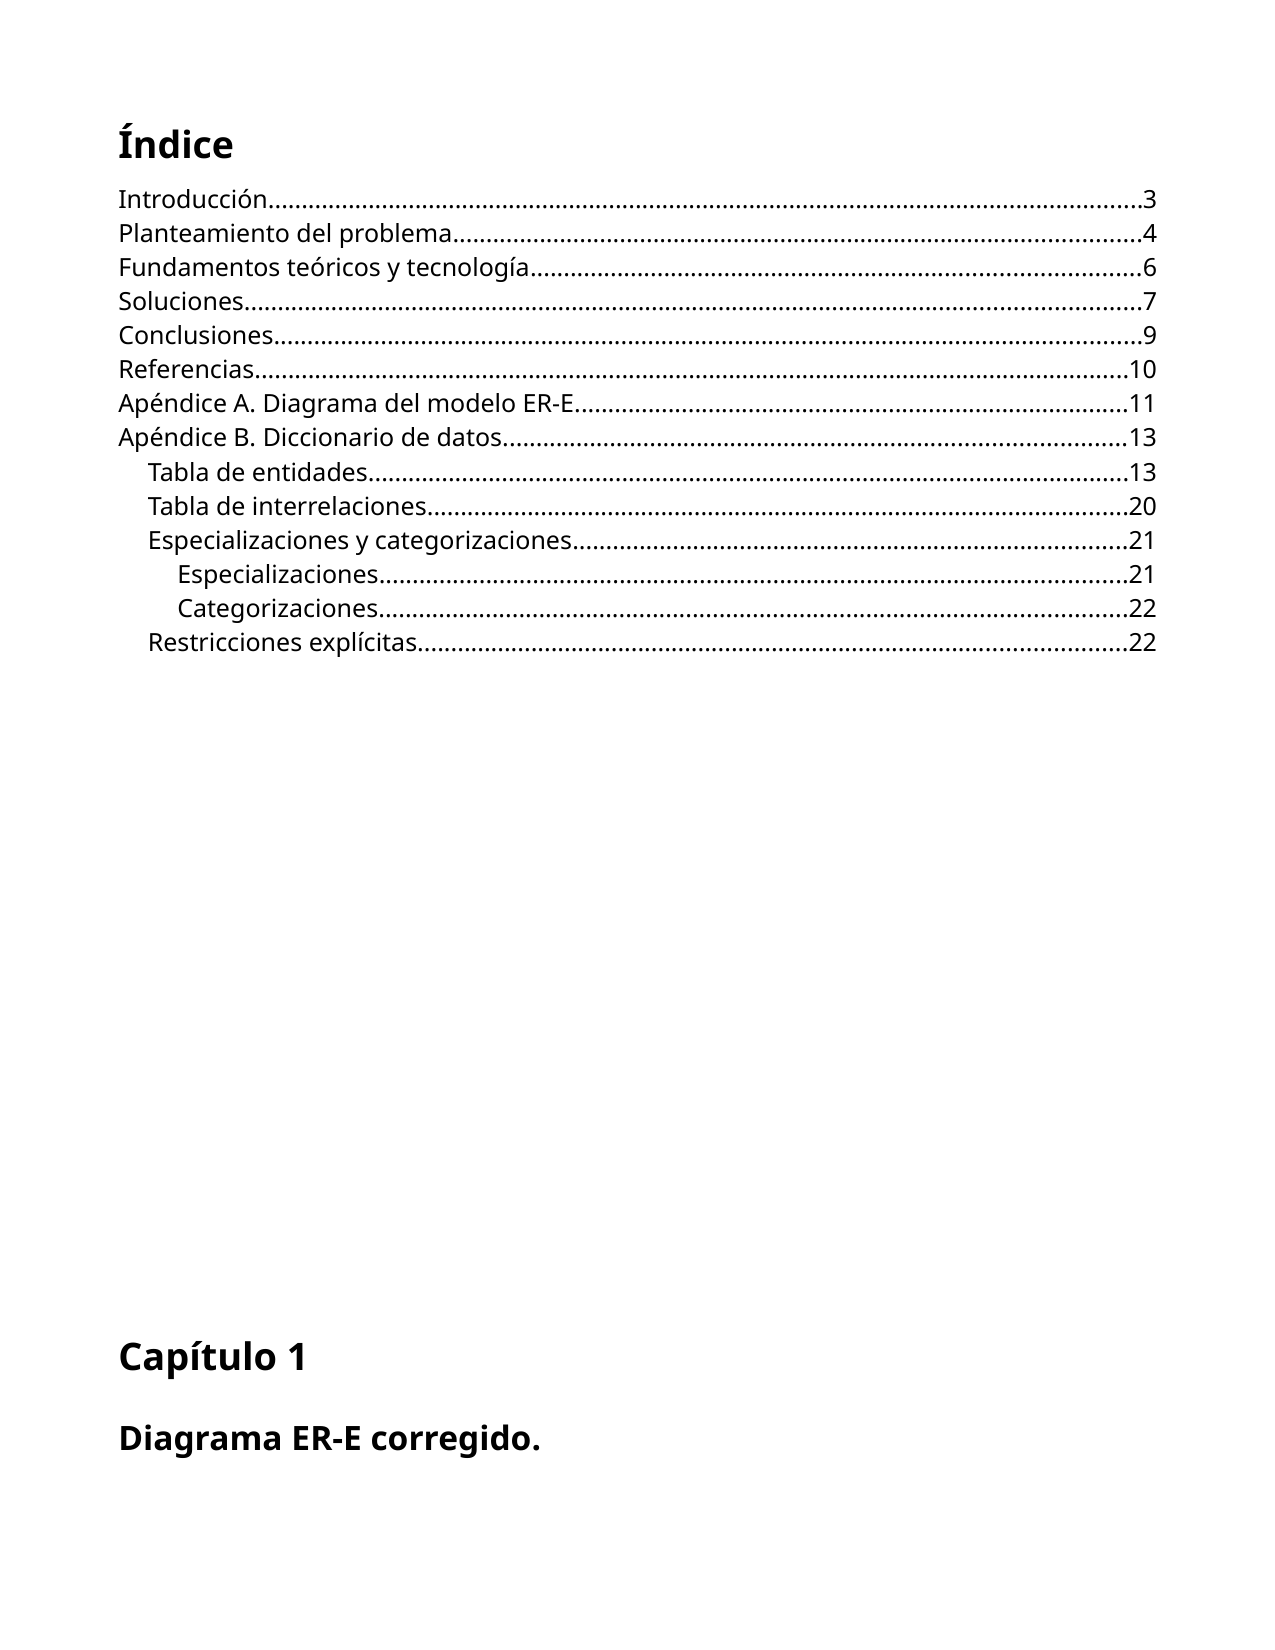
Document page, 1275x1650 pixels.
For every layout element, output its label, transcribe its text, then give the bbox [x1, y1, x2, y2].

subtitle Capítulo 1 [118, 1330, 1157, 1381]
text Introducción 3 [118, 182, 1157, 216]
text Especializaciones y categorizaciones 21 [148, 522, 1157, 556]
text Tabla de interrelaciones 20 [148, 488, 1157, 522]
text Categorizaciones 22 [177, 590, 1157, 624]
text Apéndice A. Diagrama del modelo ER-E. 11 [118, 386, 1157, 420]
text Apéndice B. Diccionario de datos. 13 [118, 420, 1157, 454]
text Restricciones explícitas. 22 [148, 624, 1157, 658]
text Fundamentos teóricos y tecnología 6 [118, 250, 1157, 284]
subtitle Diagrama ER-E corregido. [118, 1415, 1157, 1460]
text Soluciones 7 [118, 284, 1157, 318]
subtitle Índice [118, 118, 1157, 169]
text Conclusiones 9 [118, 318, 1157, 352]
text Especializaciones 21 [177, 556, 1157, 590]
text Planteamiento del problema 4 [118, 216, 1157, 250]
text Referencias 10 [118, 352, 1157, 386]
text Tabla de entidades. 13 [148, 454, 1157, 488]
